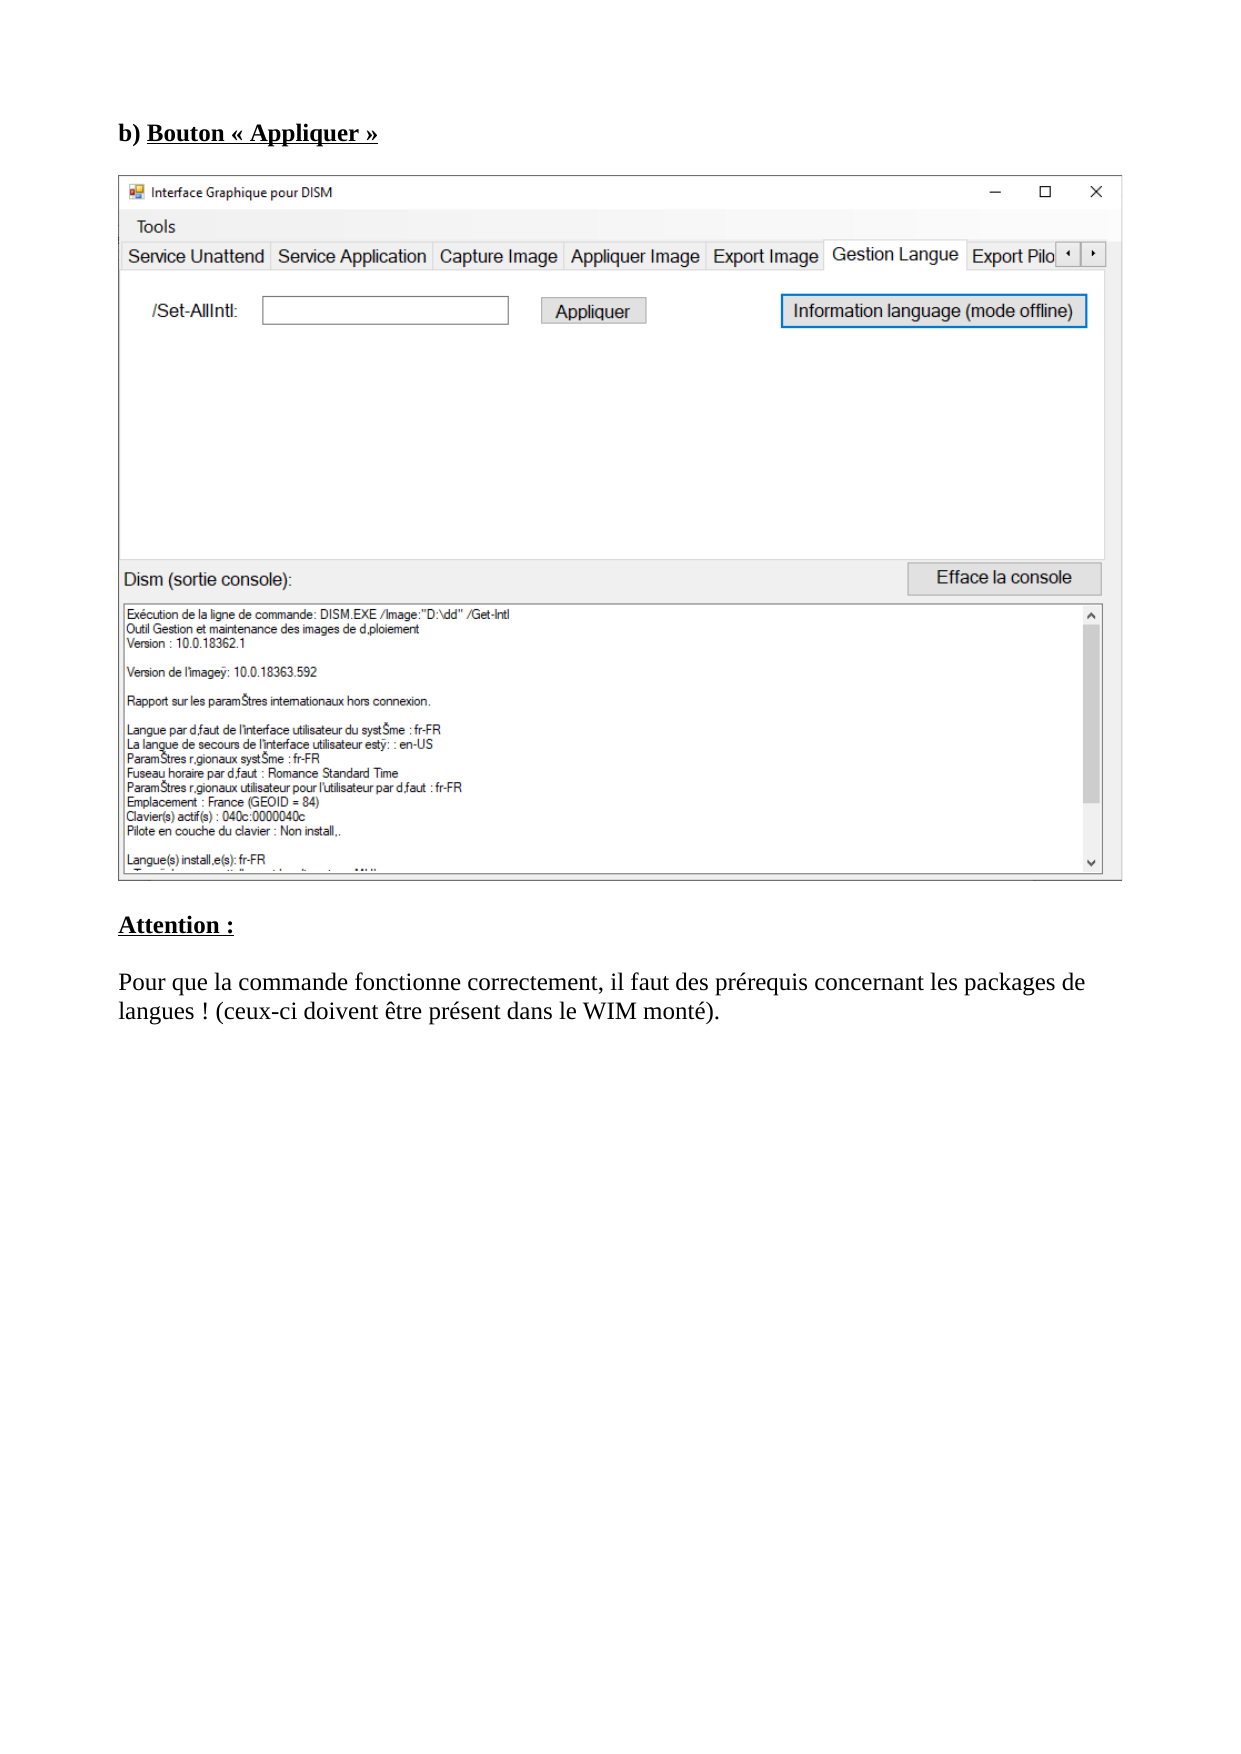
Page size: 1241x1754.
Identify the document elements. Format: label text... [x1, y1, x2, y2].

picture [118, 175, 1123, 881]
text Attention : [118, 910, 1122, 938]
text b) Bouton « Appliquer » [118, 118, 1122, 147]
text Pour que la commande fonctionne correctement, il faut des prérequis concernant les packages de langues ! (ceux-ci doivent être présent dans le WIM monté). [118, 967, 1122, 1025]
